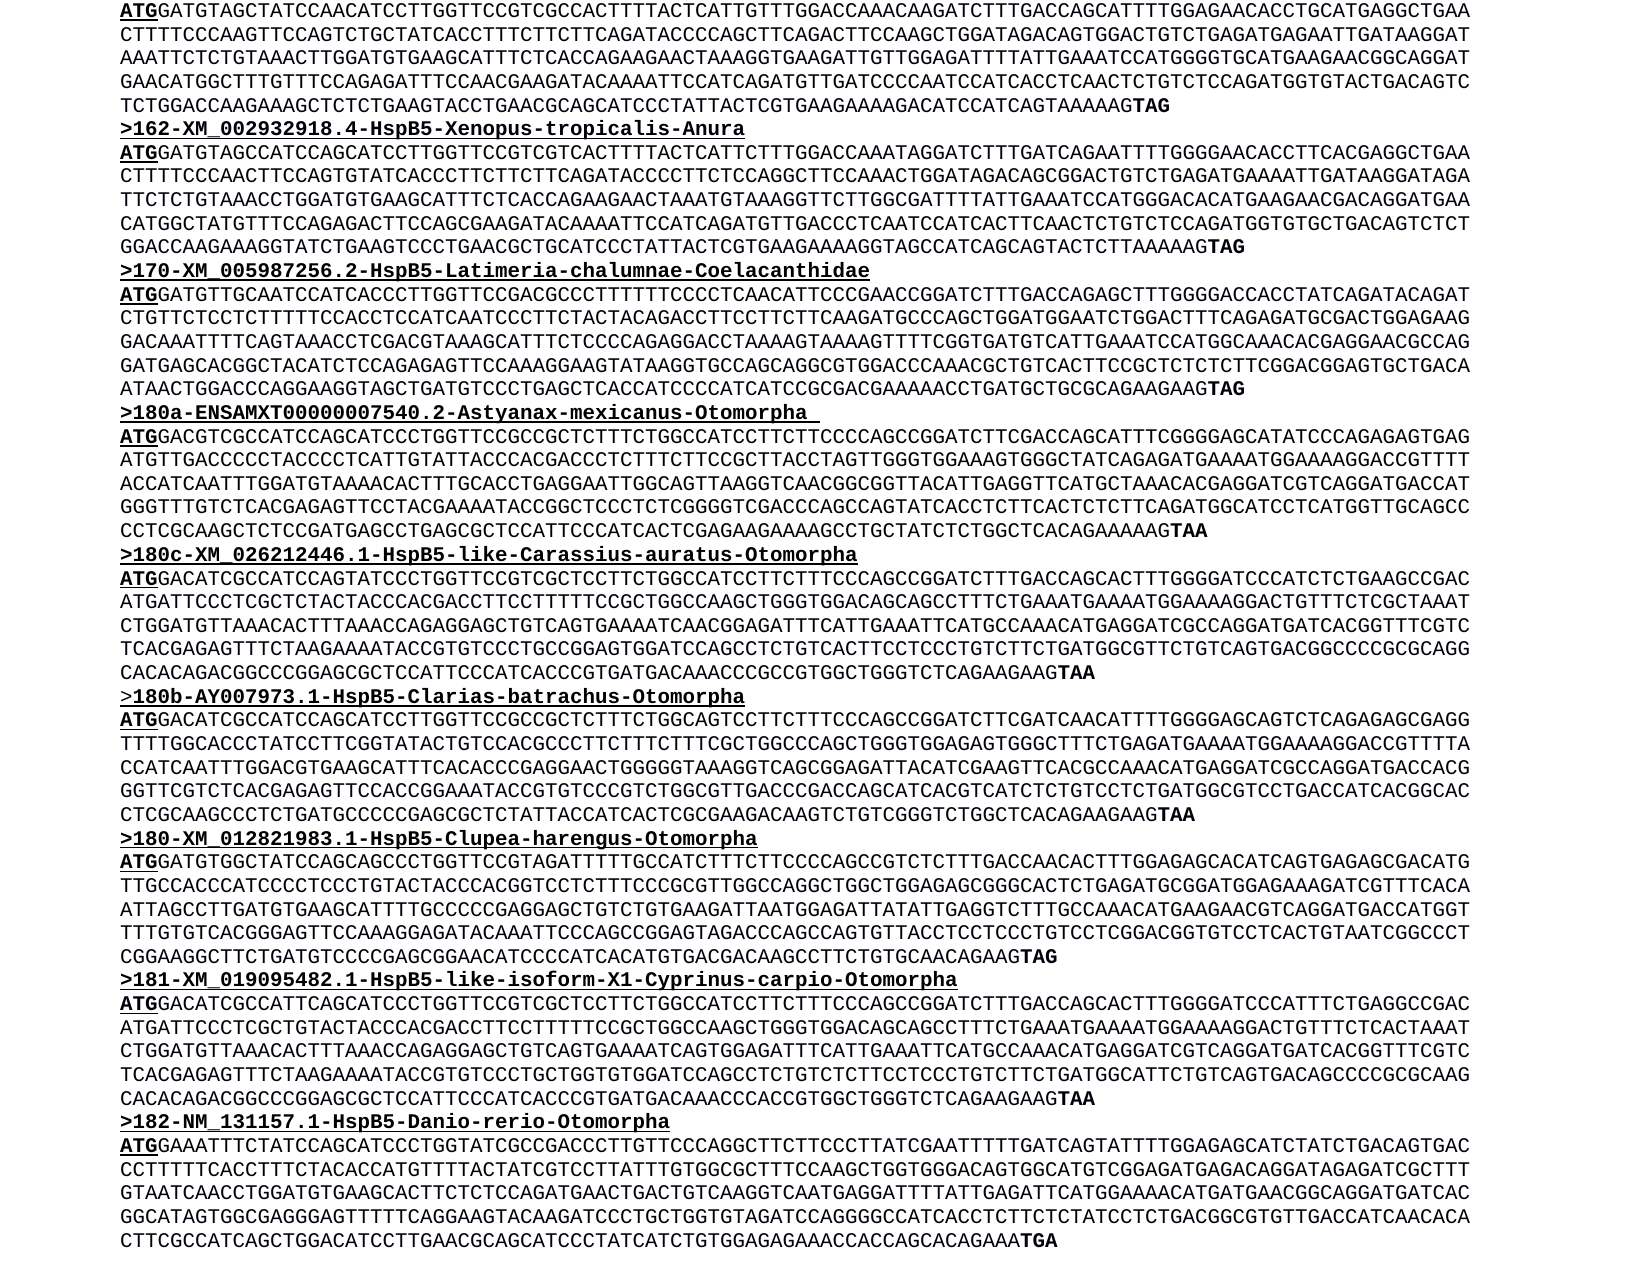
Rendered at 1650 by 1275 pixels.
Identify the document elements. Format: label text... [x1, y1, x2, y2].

text ATGGATGTTGCAATCCATCACCCTTGGTTCCGACGCCCTTTTTTCCCCTCAACATTCCCGAACCGGATCTTTGACCAGAGCTTTGGGGACCACCTATCAGATACAGATCTGTTCTCCTCTTTTTCCACCTCCATCAATCCCTTCTACTACAGACCTTCCTTCTTCAAGATGCCCAGCTGGATGGAATCTGGACTTTCAGAGATGCGACTGGAGAAGGACAAATTTTCAGTAAACCTCGACGTAAAGCATTTCTCCCCAGAGGACCTAAAAGTAAAAGTTTTCGGTGATGTCATTGAAATCCATGGCAAACACGAGGAACGCCAGGATGAGCACGGCTACATCTCCAGAGAGTTCCAAAGGAAGTATAAGGTGCCAGCAGGCGTGGACCCAAACGCTGTCACTTCCGCTCTCTCTTCGGACGGAGTGCTGACAATAACTGGACCCAGGAAGGTAGCTGATGTCCCTGAGCTCACCATCCCCATCATCCGCGACGAAAAACCTGATGCTGCGCAGAAGAAGTAG [120, 284, 1470, 402]
text >170-XM_005987256.2-HspB5-Latimeria-chalumnae-Coelacanthidae [120, 260, 1346, 284]
text >180a-ENSAMXT00000007540.2-Astyanax-mexicanus-Otomorpha [120, 402, 1346, 426]
text ATGGACATCGCCATCCAGTATCCCTGGTTCCGTCGCTCCTTCTGGCCATCCTTCTTTCCCAGCCGGATCTTTGACCAGCACTTTGGGGATCCCATCTCTGAAGCCGACATGATTCCCTCGCTCTACTACCCACGACCTTCCTTTTTCCGCTGGCCAAGCTGGGTGGACAGCAGCCTTTCTGAAATGAAAATGGAAAAGGACTGTTTCTCGCTAAATCTGGATGTTAAACACTTTAAACCAGAGGAGCTGTCAGTGAAAATCAACGGAGATTTCATTGAAATTCATGCCAAACATGAGGATCGCCAGGATGATCACGGTTTCGTCTCACGAGAGTTTCTAAGAAAATACCGTGTCCCTGCCGGAGTGGATCCAGCCTCTGTCACTTCCTCCCTGTCTTCTGATGGCGTTCTGTCAGTGACGGCCCCGCGCAGGCACACAGACGGCCCGGAGCGCTCCATTCCCATCACCCGTGATGACAAACCCGCCGTGGCTGGGTCTCAGAAGAAGTAA [120, 567, 1470, 686]
text >180b-AY007973.1-HspB5-Clarias-batrachus-Otomorpha [120, 686, 1346, 709]
text >181-XM_019095482.1-HspB5-like-isoform-X1-Cyprinus-carpio-Otomorpha [120, 969, 1346, 993]
text >162-XM_002932918.4-HspB5-Xenopus-tropicalis-Anura [120, 118, 1346, 142]
text ATGGATGTAGCCATCCAGCATCCTTGGTTCCGTCGTCACTTTTACTCATTCTTTGGACCAAATAGGATCTTTGATCAGAATTTTGGGGAACACCTTCACGAGGCTGAACTTTTCCCAACTTCCAGTGTATCACCCTTCTTCTTCAGATACCCCTTCTCCAGGCTTCCAAACTGGATAGACAGCGGACTGTCTGAGATGAAAATTGATAAGGATAGATTCTCTGTAAACCTGGATGTGAAGCATTTCTCACCAGAAGAACTAAATGTAAAGGTTCTTGGCGATTTTATTGAAATCCATGGGACACATGAAGAACGACAGGATGAACATGGCTATGTTTCCAGAGACTTCCAGCGAAGATACAAAATTCCATCAGATGTTGACCCTCAATCCATCACTTCAACTCTGTCTCCAGATGGTGTGCTGACAGTCTCTGGACCAAGAAAGGTATCTGAAGTCCCTGAACGCTGCATCCCTATTACTCGTGAAGAAAAGGTAGCCATCAGCAGTACTCTTAAAAAGTAG [120, 142, 1470, 260]
text ATGGACGTCGCCATCCAGCATCCCTGGTTCCGCCGCTCTTTCTGGCCATCCTTCTTCCCCAGCCGGATCTTCGACCAGCATTTCGGGGAGCATATCCCAGAGAGTGAGATGTTGACCCCCTACCCCTCATTGTATTACCCACGACCCTCTTTCTTCCGCTTACCTAGTTGGGTGGAAAGTGGGCTATCAGAGATGAAAATGGAAAAGGACCGTTTTACCATCAATTTGGATGTAAAACACTTTGCACCTGAGGAATTGGCAGTTAAGGTCAACGGCGGTTACATTGAGGTTCATGCTAAACACGAGGATCGTCAGGATGACCATGGGTTTGTCTCACGAGAGTTCCTACGAAAATACCGGCTCCCTCTCGGGGTCGACCCAGCCAGTATCACCTCTTCACTCTCTTCAGATGGCATCCTCATGGTTGCAGCCCCTCGCAAGCTCTCCGATGAGCCTGAGCGCTCCATTCCCATCACTCGAGAAGAAAAGCCTGCTATCTCTGGCTCACAGAAAAAGTAA [120, 426, 1470, 544]
text ATGGAAATTTCTATCCAGCATCCCTGGTATCGCCGACCCTTGTTCCCAGGCTTCTTCCCTTATCGAATTTTTGATCAGTATTTTGGAGAGCATCTATCTGACAGTGACCCTTTTTCACCTTTCTACACCATGTTTTACTATCGTCCTTATTTGTGGCGCTTTCCAAGCTGGTGGGACAGTGGCATGTCGGAGATGAGACAGGATAGAGATCGCTTTGTAATCAACCTGGATGTGAAGCACTTCTCTCCAGATGAACTGACTGTCAAGGTCAATGAGGATTTTATTGAGATTCATGGAAAACATGATGAACGGCAGGATGATCACGGCATAGTGGCGAGGGAGTTTTTCAGGAAGTACAAGATCCCTGCTGGTGTAGATCCAGGGGCCATCACCTCTTCTCTATCCTCTGACGGCGTGTTGACCATCAACACACTTCGCCATCAGCTGGACATCCTTGAACGCAGCATCCCTATCATCTGTGGAGAGAAACCACCAGCACAGAAATGA [120, 1135, 1470, 1253]
text ATGGATGTGGCTATCCAGCAGCCCTGGTTCCGTAGATTTTTGCCATCTTTCTTCCCCAGCCGTCTCTTTGACCAACACTTTGGAGAGCACATCAGTGAGAGCGACATGTTGCCACCCATCCCCTCCCTGTACTACCCACGGTCCTCTTTCCCGCGTTGGCCAGGCTGGCTGGAGAGCGGGCACTCTGAGATGCGGATGGAGAAAGATCGTTTCACAATTAGCCTTGATGTGAAGCATTTTGCCCCCGAGGAGCTGTCTGTGAAGATTAATGGAGATTATATTGAGGTCTTTGCCAAACATGAAGAACGTCAGGATGACCATGGTTTTGTGTCACGGGAGTTCCAAAGGAGATACAAATTCCCAGCCGGAGTAGACCCAGCCAGTGTTACCTCCTCCCTGTCCTCGGACGGTGTCCTCACTGTAATCGGCCCTCGGAAGGCTTCTGATGTCCCCGAGCGGAACATCCCCATCACATGTGACGACAAGCCTTCTGTGCAACAGAAGTAG [120, 851, 1470, 969]
text ATGGACATCGCCATTCAGCATCCCTGGTTCCGTCGCTCCTTCTGGCCATCCTTCTTTCCCAGCCGGATCTTTGACCAGCACTTTGGGGATCCCATTTCTGAGGCCGACATGATTCCCTCGCTGTACTACCCACGACCTTCCTTTTTCCGCTGGCCAAGCTGGGTGGACAGCAGCCTTTCTGAAATGAAAATGGAAAAGGACTGTTTCTCACTAAATCTGGATGTTAAACACTTTAAACCAGAGGAGCTGTCAGTGAAAATCAGTGGAGATTTCATTGAAATTCATGCCAAACATGAGGATCGTCAGGATGATCACGGTTTCGTCTCACGAGAGTTTCTAAGAAAATACCGTGTCCCTGCTGGTGTGGATCCAGCCTCTGTCTCTTCCTCCCTGTCTTCTGATGGCATTCTGTCAGTGACAGCCCCGCGCAAGCACACAGACGGCCCGGAGCGCTCCATTCCCATCACCCGTGATGACAAACCCACCGTGGCTGGGTCTCAGAAGAAGTAA [120, 993, 1470, 1111]
text ATGGATGTAGCTATCCAACATCCTTGGTTCCGTCGCCACTTTTACTCATTGTTTGGACCAAACAAGATCTTTGACCAGCATTTTGGAGAACACCTGCATGAGGCTGAACTTTTCCCAAGTTCCAGTCTGCTATCACCTTTCTTCTTCAGATACCCCAGCTTCAGACTTCCAAGCTGGATAGACAGTGGACTGTCTGAGATGAGAATTGATAAGGATAAATTCTCTGTAAACTTGGATGTGAAGCATTTCTCACCAGAAGAACTAAAGGTGAAGATTGTTGGAGATTTTATTGAAATCCATGGGGTGCATGAAGAACGGCAGGATGAACATGGCTTTGTTTCCAGAGATTTCCAACGAAGATACAAAATTCCATCAGATGTTGATCCCCAATCCATCACCTCAACTCTGTCTCCAGATGGTGTACTGACAGTCTCTGGACCAAGAAAGCTCTCTGAAGTACCTGAACGCAGCATCCCTATTACTCGTGAAGAAAAGACATCCATCAGTAAAAAGTAG [120, 0, 1470, 118]
text >180c-XM_026212446.1-HspB5-like-Carassius-auratus-Otomorpha [120, 544, 1346, 567]
text >182-NM_131157.1-HspB5-Danio-rerio-Otomorpha [120, 1111, 1346, 1135]
text >180-XM_012821983.1-HspB5-Clupea-harengus-Otomorpha [120, 828, 1346, 851]
text ATGGACATCGCCATCCAGCATCCTTGGTTCCGCCGCTCTTTCTGGCAGTCCTTCTTTCCCAGCCGGATCTTCGATCAACATTTTGGGGAGCAGTCTCAGAGAGCGAGGTTTTGGCACCCTATCCTTCGGTATACTGTCCACGCCCTTCTTTCTTTCGCTGGCCCAGCTGGGTGGAGAGTGGGCTTTCTGAGATGAAAATGGAAAAGGACCGTTTTACCATCAATTTGGACGTGAAGCATTTCACACCCGAGGAACTGGGGGTAAAGGTCAGCGGAGATTACATCGAAGTTCACGCCAAACATGAGGATCGCCAGGATGACCACGGGTTCGTCTCACGAGAGTTCCACCGGAAATACCGTGTCCCGTCTGGCGTTGACCCGACCAGCATCACGTCATCTCTGTCCTCTGATGGCGTCCTGACCATCACGGCACCTCGCAAGCCCTCTGATGCCCCCGAGCGCTCTATTACCATCACTCGCGAAGACAAGTCTGTCGGGTCTGGCTCACAGAAGAAGTAA [120, 709, 1470, 828]
